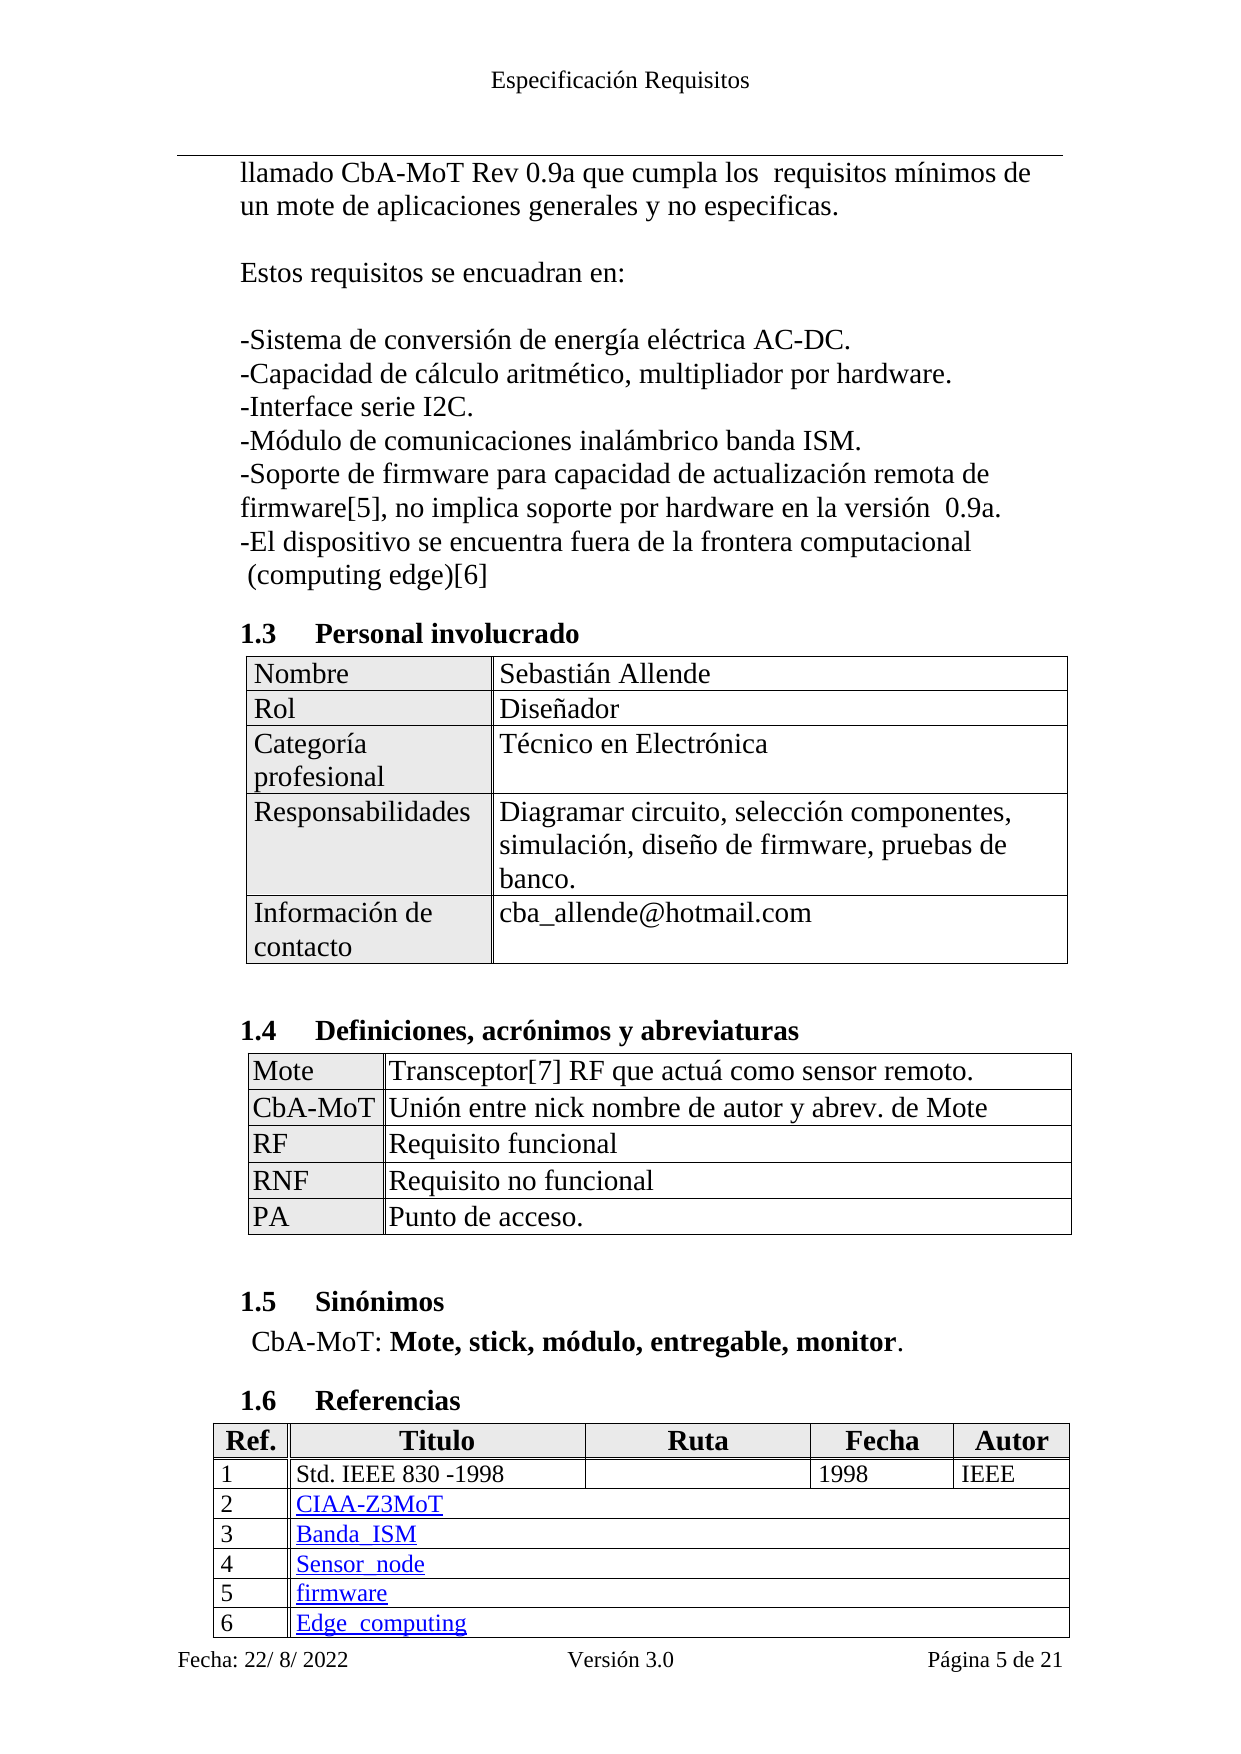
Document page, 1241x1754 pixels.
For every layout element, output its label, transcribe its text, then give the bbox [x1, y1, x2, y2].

table_cell Banda_ISM [291, 1519, 1069, 1548]
subtitle Personal involucrado [240, 616, 1063, 649]
subtitle Definiciones, acrónimos y abreviaturas [240, 1013, 1063, 1046]
table_cell Técnico en Electrónica [494, 726, 1067, 793]
table_header Mote [249, 1054, 383, 1089]
table_header Fecha [811, 1424, 953, 1457]
table_cell Unión entre nick nombre de autor y abrev. de Mote [386, 1090, 1071, 1125]
table_cell Sensor_node [291, 1549, 1069, 1577]
table_header Titulo [291, 1424, 585, 1457]
table_header Ruta [586, 1424, 810, 1457]
table_cell 1998 [811, 1460, 953, 1488]
table_cell 2 [214, 1489, 287, 1518]
text -Capacidad de cálculo aritmético, multipliador por hardware. [240, 356, 1063, 389]
subtitle Sinónimos [240, 1284, 1063, 1318]
text (computing edge)[6] [240, 557, 1063, 591]
table_cell Categoría profesional [247, 726, 491, 793]
table_cell 1 [214, 1460, 287, 1488]
text -Módulo de comunicaciones inalámbrico banda ISM. [240, 423, 1063, 457]
table_header Nombre [247, 657, 491, 690]
text CbA-MoT: Mote, stick, módulo, entregable, monitor. [177, 1324, 1063, 1358]
table_header Autor [954, 1424, 1069, 1457]
table_cell cba_allende@hotmail.com [494, 896, 1067, 963]
table_cell Información de contacto [247, 896, 491, 963]
table_cell IEEE [954, 1460, 1069, 1488]
table_cell Requisito funcional [386, 1126, 1071, 1162]
table_cell 4 [214, 1549, 287, 1577]
table_cell Edge_computing [291, 1608, 1069, 1637]
table_cell Diseñador [494, 691, 1067, 725]
table_cell 3 [214, 1519, 287, 1548]
table_cell Diagramar circuito, selección componentes, simulación, diseño de firmware, pruebas de banco. [494, 794, 1067, 894]
text llamado CbA-MoT Rev 0.9a que cumpla los requisitos mínimos de un mote de aplicaciones generales y no especificas. [240, 156, 1063, 222]
table_header Ref. [214, 1424, 287, 1457]
table_cell CbA-MoT [249, 1090, 383, 1125]
table_cell Responsabilidades [247, 794, 491, 894]
text -Sistema de conversión de energía eléctrica AC-DC. [240, 322, 1063, 356]
table_cell 6 [214, 1608, 287, 1637]
table_cell firmware [291, 1579, 1069, 1607]
table_cell Punto de acceso. [386, 1199, 1071, 1234]
table_header Sebastián Allende [494, 657, 1067, 690]
table_cell Rol [247, 691, 491, 725]
table_cell CIAA-Z3MoT [291, 1489, 1069, 1518]
table_cell RF [249, 1126, 383, 1162]
table_cell RNF [249, 1163, 383, 1198]
text -El dispositivo se encuentra fuera de la frontera computacional [240, 524, 1063, 557]
table_cell PA [249, 1199, 383, 1234]
table_header Transceptor[7] RF que actuá como sensor remoto. [386, 1054, 1071, 1089]
text -Interface serie I2C. [240, 389, 1063, 423]
text Estos requisitos se encuadran en: [240, 255, 1063, 289]
table_cell 5 [214, 1579, 287, 1607]
text -Soporte de firmware para capacidad de actualización remota de firmware[5], no implica soporte por hardware en la versión 0.9a. [240, 457, 1063, 524]
table_cell Std. IEEE 830 -1998 [291, 1460, 585, 1488]
subtitle Referencias [240, 1383, 1063, 1416]
table_cell [586, 1460, 810, 1488]
table_cell Requisito no funcional [386, 1163, 1071, 1198]
